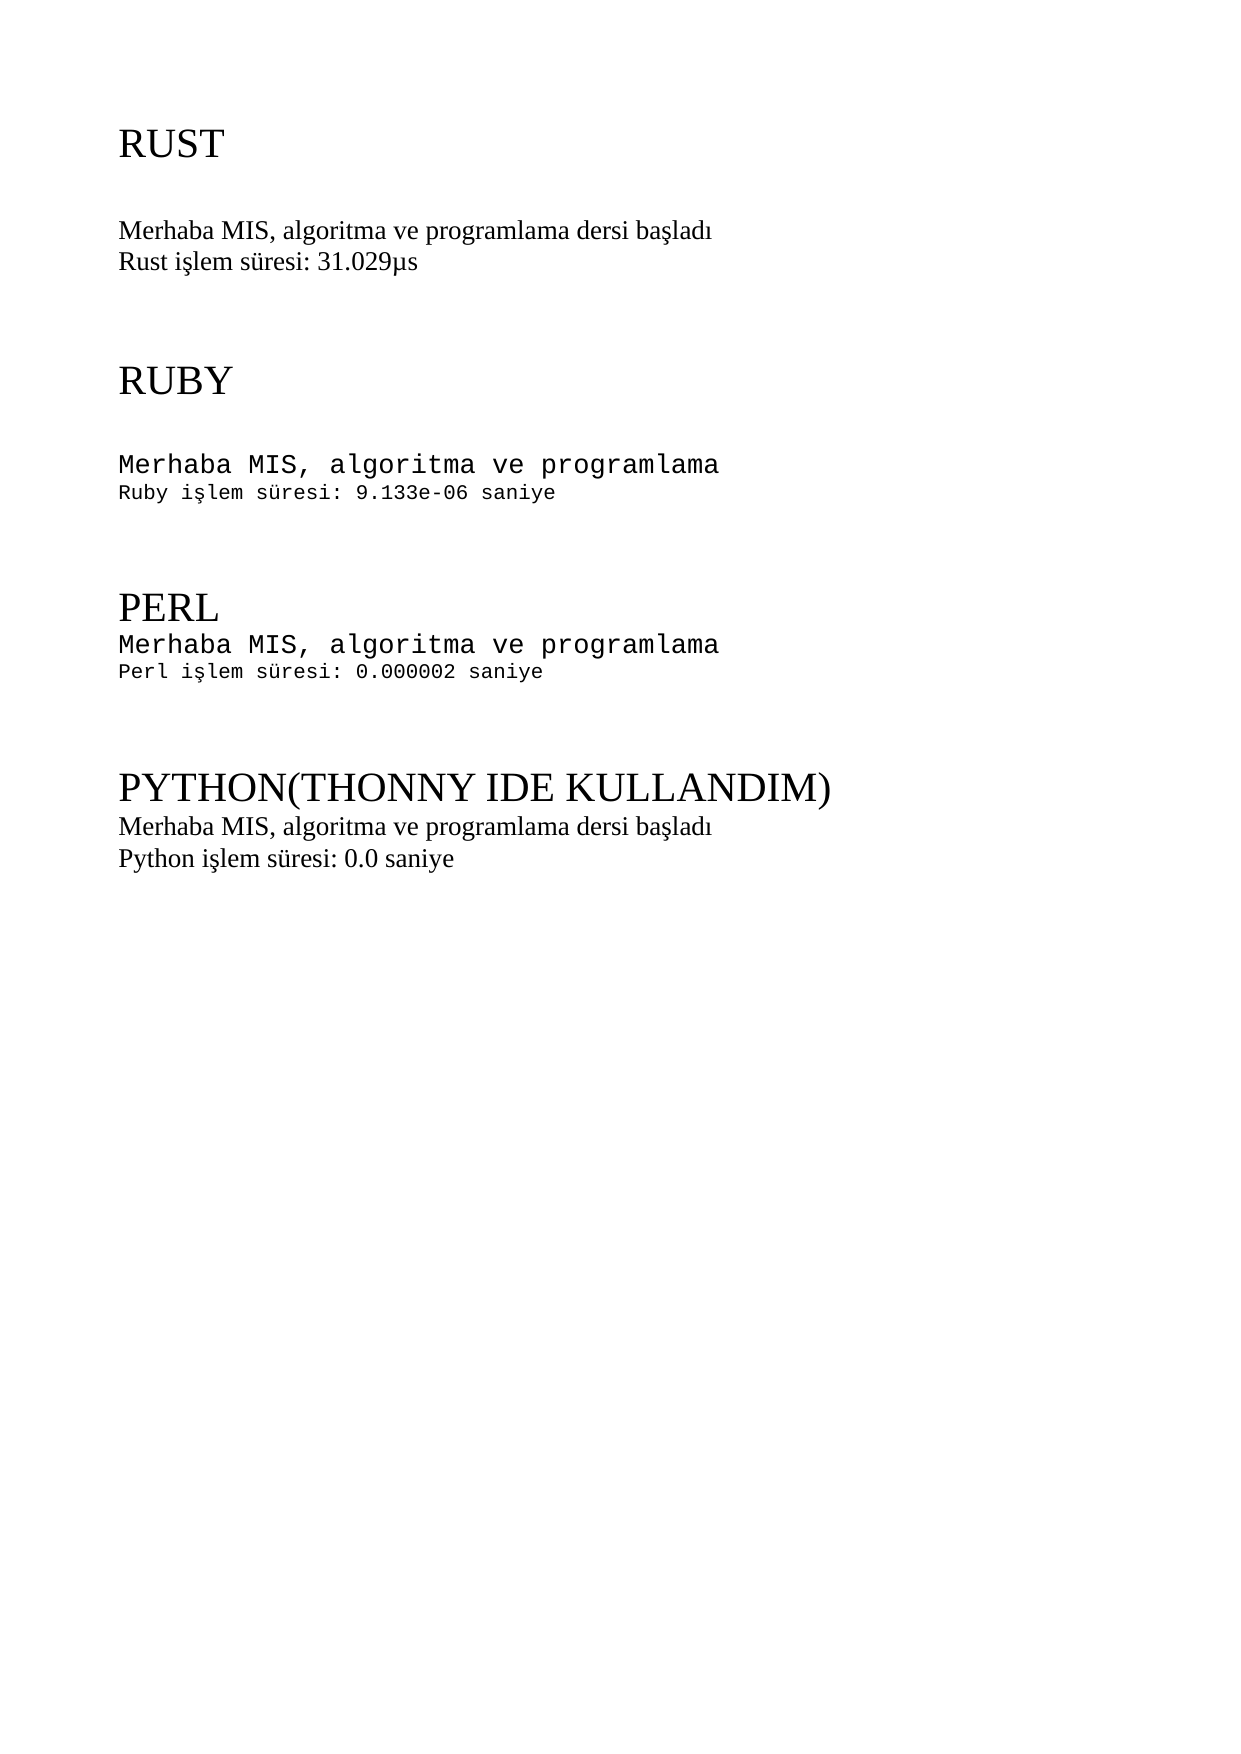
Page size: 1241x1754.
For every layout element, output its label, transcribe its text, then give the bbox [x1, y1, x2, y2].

text Merhaba MIS, algoritma ve programlama [118, 631, 1122, 662]
text RUBY [118, 355, 1122, 403]
text Merhaba MIS, algoritma ve programlama dersi başladı [118, 214, 1122, 245]
text PYTHON(THONNY IDE KULLANDIM) [118, 763, 1122, 811]
text Merhaba MIS, algoritma ve programlama [118, 451, 1122, 482]
text Python işlem süresi: 0.0 saniye [118, 842, 1122, 873]
text Ruby işlem süresi: 9.133e-06 saniye [118, 482, 1122, 506]
text PERL [118, 583, 1122, 631]
text RUST [118, 118, 1122, 166]
text Rust işlem süresi: 31.029µs [118, 245, 1122, 276]
text Merhaba MIS, algoritma ve programlama dersi başladı [118, 811, 1122, 842]
text Perl işlem süresi: 0.000002 saniye [118, 662, 1122, 685]
